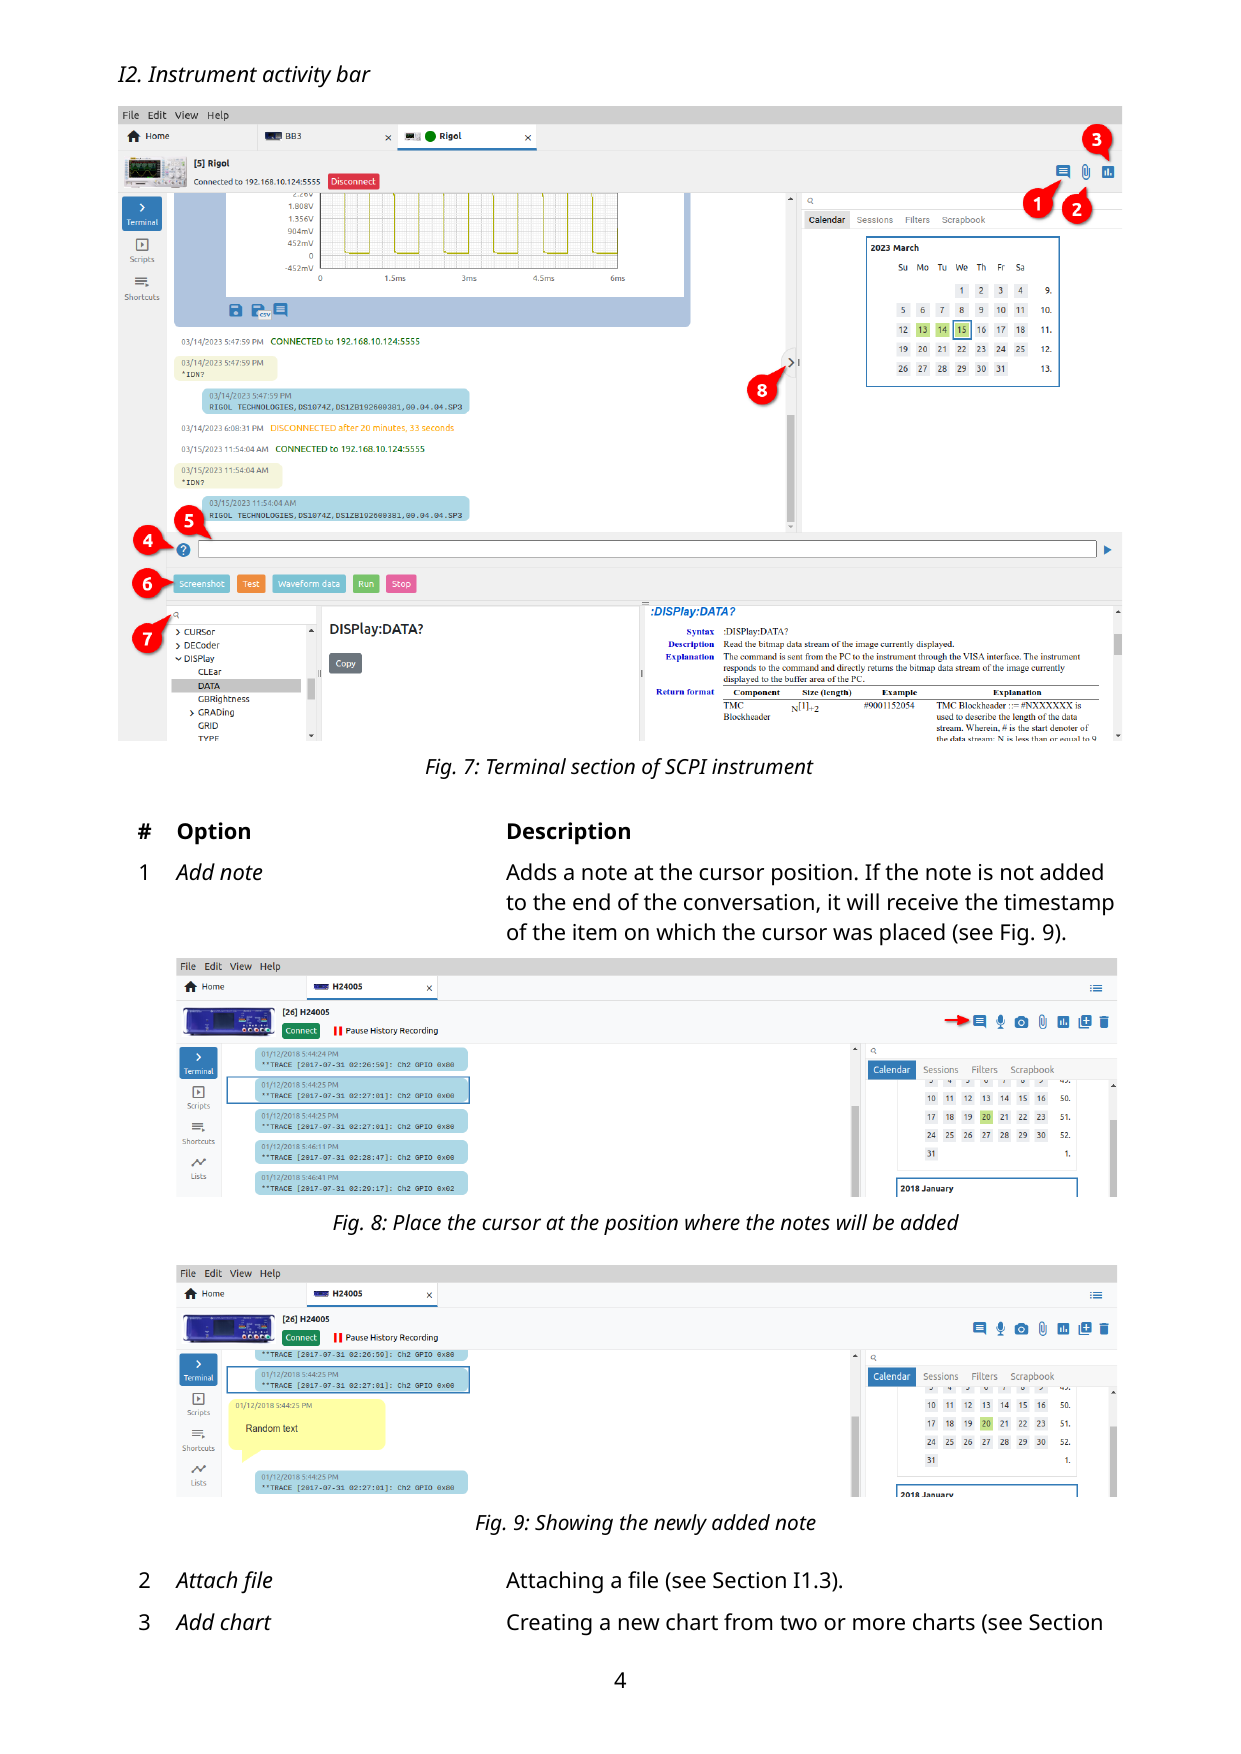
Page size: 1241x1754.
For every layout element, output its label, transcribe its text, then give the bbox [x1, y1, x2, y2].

picture [118, 106, 1123, 741]
table_cell [118, 952, 171, 1259]
table_cell Add chart [171, 1601, 500, 1642]
text Fig. 7: Terminal section of SCPI instrument [118, 741, 1122, 780]
table_cell [118, 1259, 171, 1560]
table_cell Attaching a file (see Section I1.3). [500, 1560, 1123, 1601]
table_header Option [171, 810, 500, 851]
table_cell Adds a note at the cursor position. If the note is not added to the end of the conversation, it will receive the timestamp of the item on which the cursor was placed (see Fig. 9). [500, 851, 1123, 952]
table_cell [171, 952, 1123, 1259]
table_header # [118, 810, 171, 851]
table_cell 1 [118, 851, 171, 952]
table_cell Creating a new chart from two or more charts (see Section [500, 1601, 1123, 1642]
table_cell Add note [171, 851, 500, 952]
table_cell [171, 1259, 1123, 1560]
table_cell 2 [118, 1560, 171, 1601]
table_cell Attach file [171, 1560, 500, 1601]
picture [176, 1265, 1118, 1497]
picture [176, 958, 1118, 1197]
table_header Description [500, 810, 1123, 851]
table_cell 3 [118, 1601, 171, 1642]
